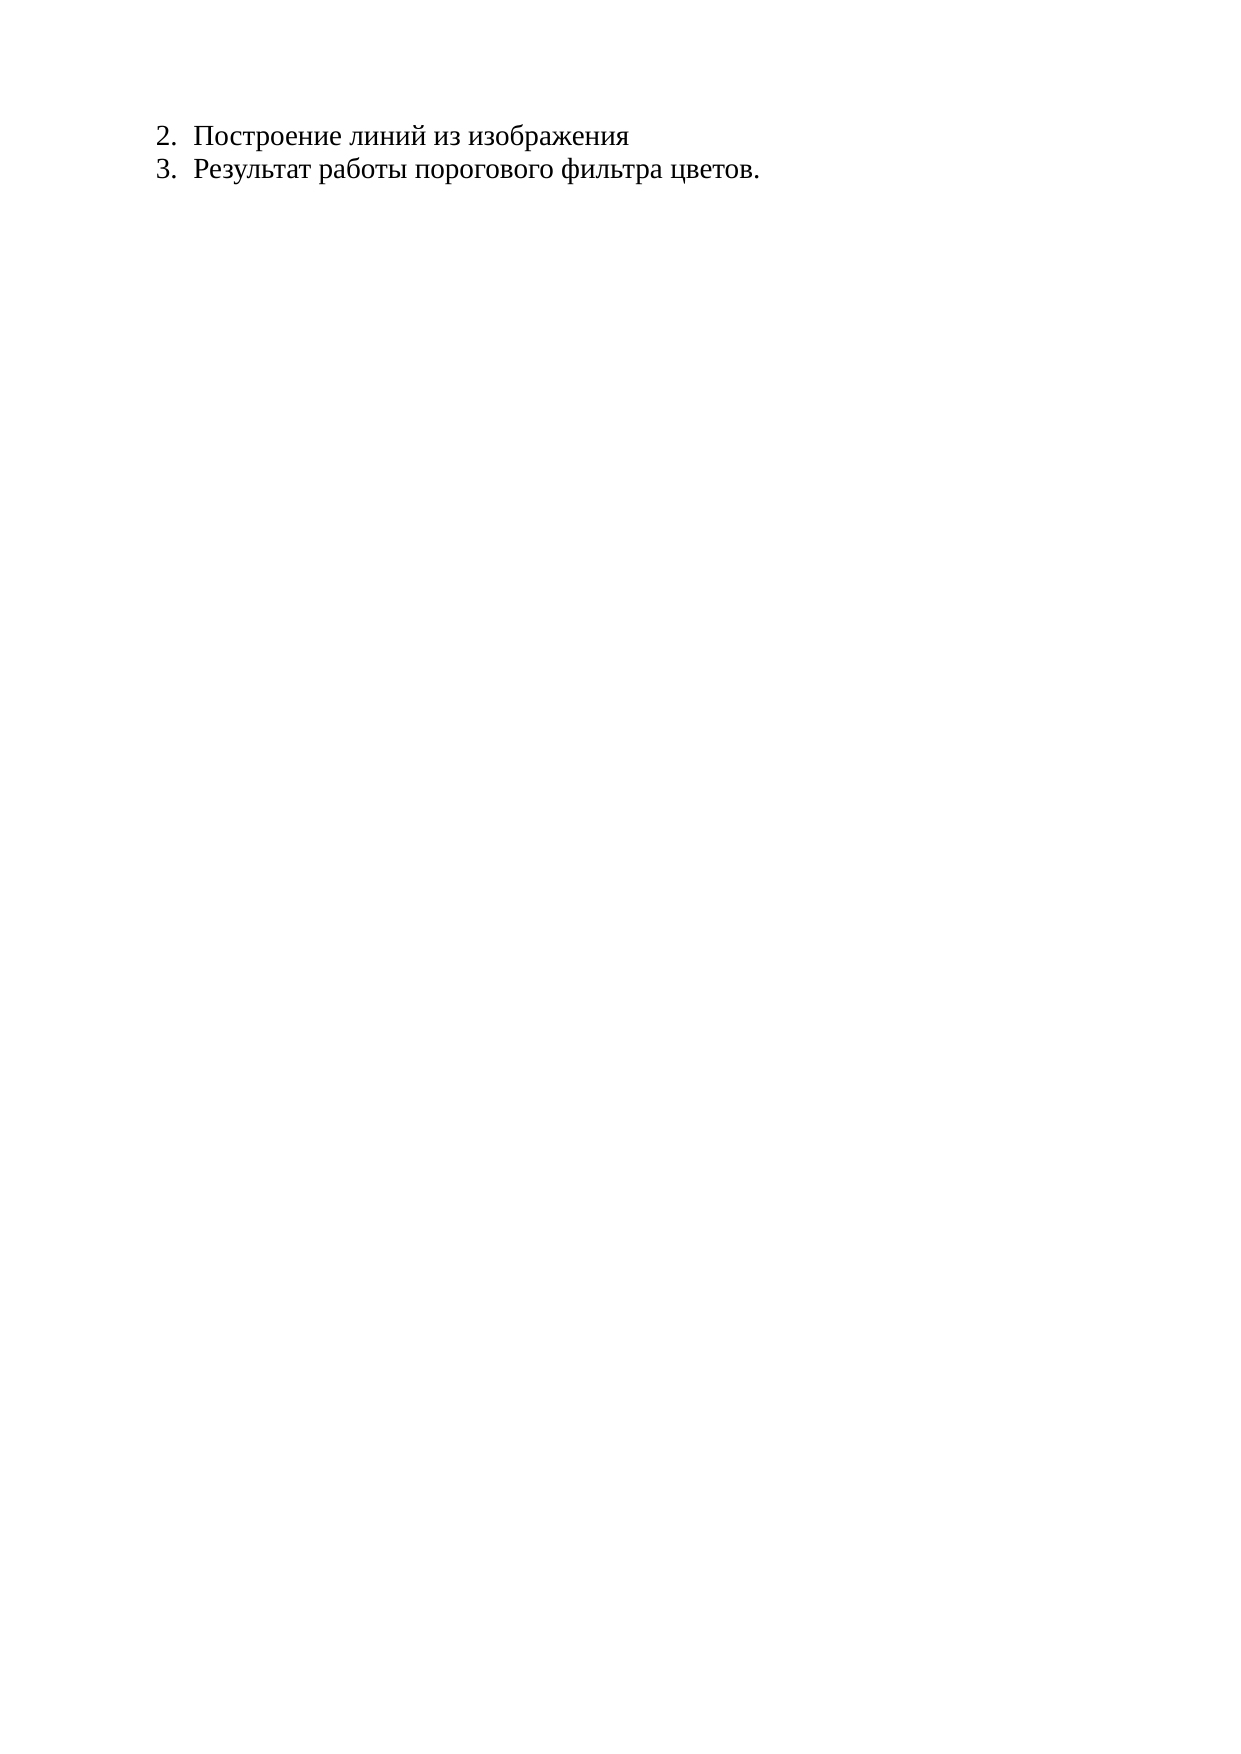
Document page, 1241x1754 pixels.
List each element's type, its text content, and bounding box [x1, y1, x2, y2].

list Результат работы порогового фильтра цветов. [156, 152, 1122, 185]
list Построение линий из изображения [156, 118, 1122, 152]
